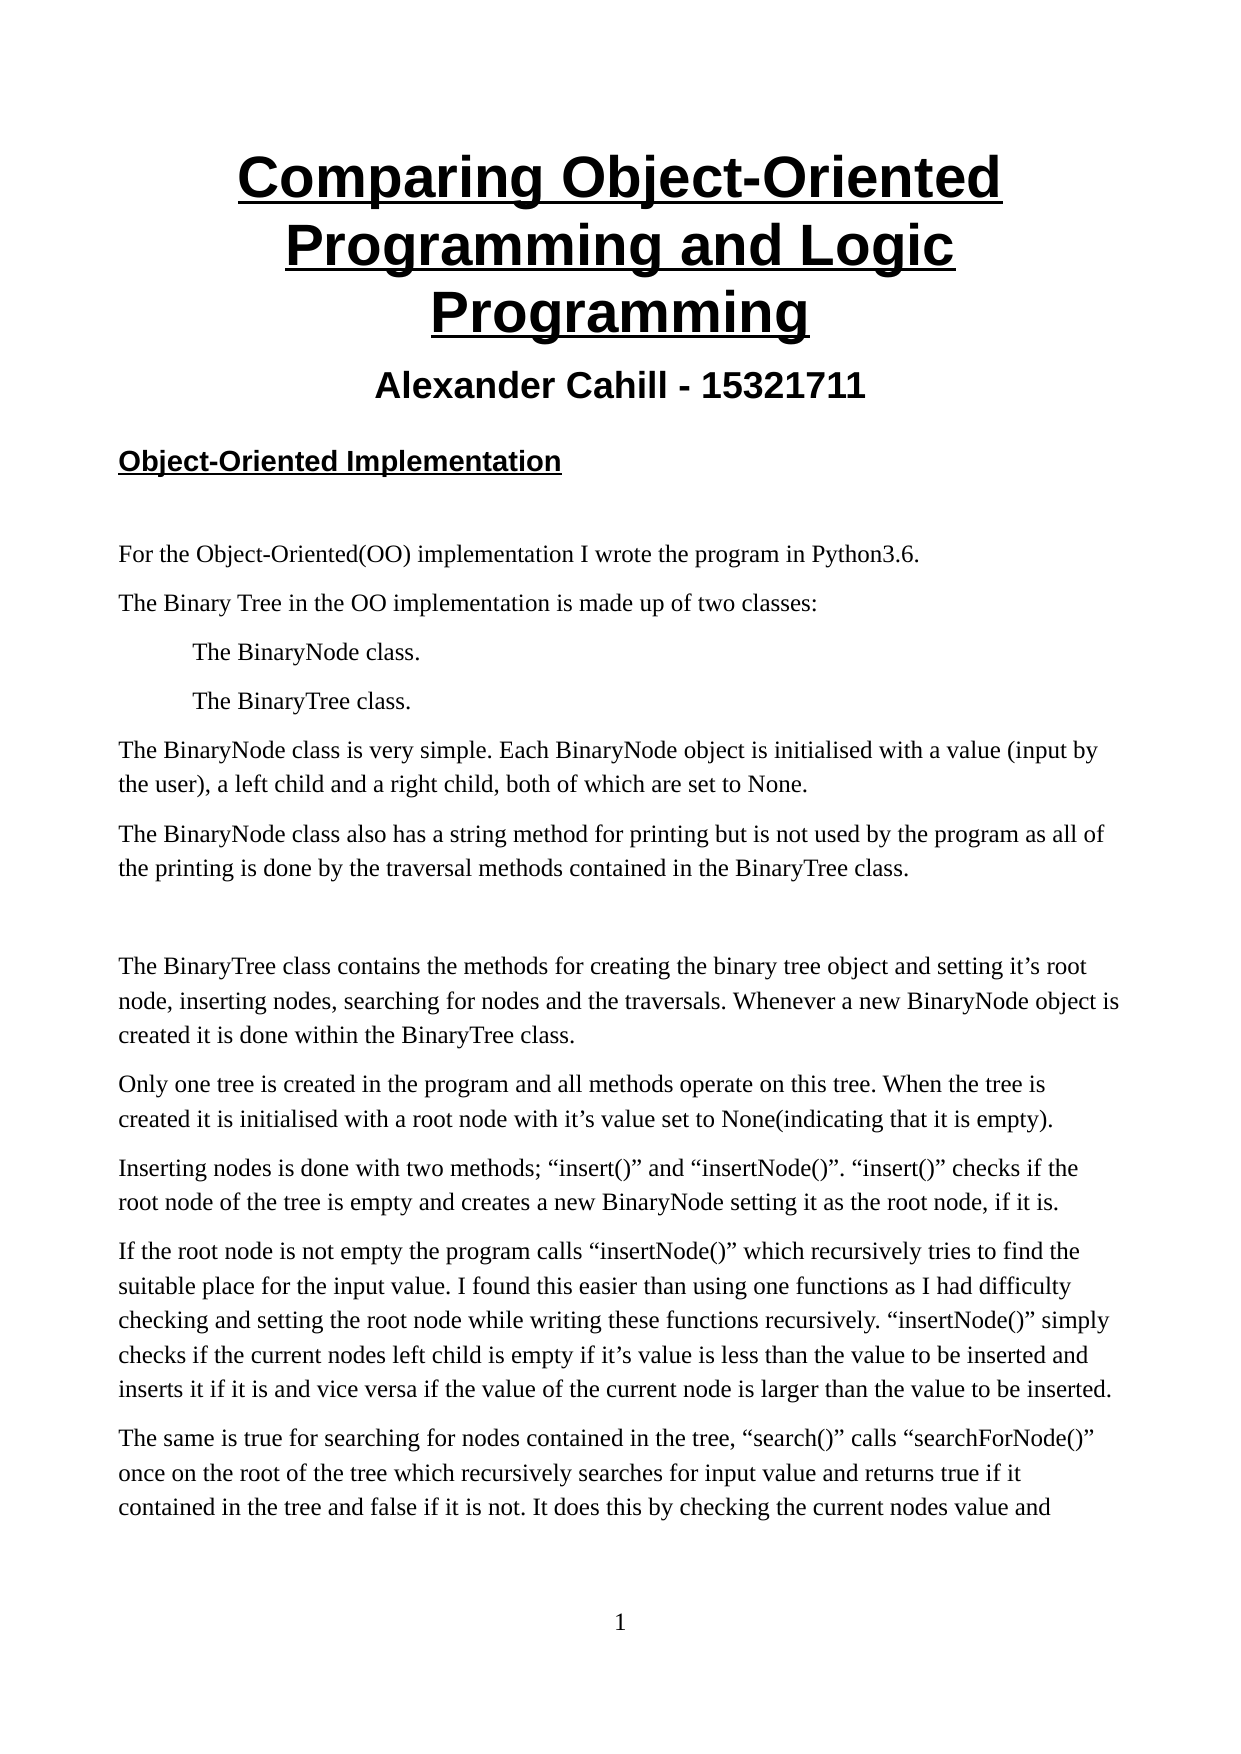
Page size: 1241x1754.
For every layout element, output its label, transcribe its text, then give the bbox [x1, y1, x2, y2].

text If the root node is not empty the program calls “insertNode()” which recursively tries to find the suitable place for the input value. I found this easier than using one functions as I had difficulty checking and setting the root node while writing these functions recursively. “insertNode()” simply checks if the current nodes left child is empty if it’s value is less than the value to be inserted and inserts it if it is and vice versa if the value of the current node is larger than the value to be inserted. [118, 1236, 1122, 1403]
text The same is true for searching for nodes contained in the tree, “search()” calls “searchForNode()” once on the root of the tree which recursively searches for input value and returns true if it contained in the tree and false if it is not. It does this by checking the current nodes value and [118, 1423, 1122, 1521]
text Only one tree is created in the program and all methods operate on this tree. When the tree is created it is initialised with a root node with it’s value set to None(indicating that it is empty). [118, 1069, 1122, 1132]
text Inserting nodes is done with two methods; “insert()” and “insertNode()”. “insert()” checks if the root node of the tree is empty and creates a new BinaryNode setting it as the root node, if it is. [118, 1153, 1122, 1216]
text The BinaryTree class contains the methods for creating the binary tree object and setting it’s root node, inserting nodes, searching for nodes and the traversals. Whenever a new BinaryNode object is created it is done within the BinaryTree class. [118, 951, 1122, 1049]
text The BinaryNode class is very simple. Each BinaryNode object is initialised with a value (input by the user), a left child and a right child, both of which are set to None. [118, 735, 1122, 798]
text The Binary Tree in the OO implementation is made up of two classes: [118, 588, 1122, 617]
title Comparing Object-Oriented Programming and Logic Programming [118, 143, 1122, 344]
text The BinaryNode class also has a string method for printing but is not used by the program as all of the printing is done by the traversal methods contained in the BinaryTree class. [118, 819, 1122, 882]
text For the Object-Oriented(OO) implementation I wrote the program in Python3.6. [118, 539, 1122, 568]
text The BinaryNode class. [118, 637, 1122, 666]
subtitle Alexander Cahill - 15321711 [118, 363, 1122, 406]
subtitle Object-Oriented Implementation [118, 444, 1122, 477]
text The BinaryTree class. [118, 686, 1122, 715]
